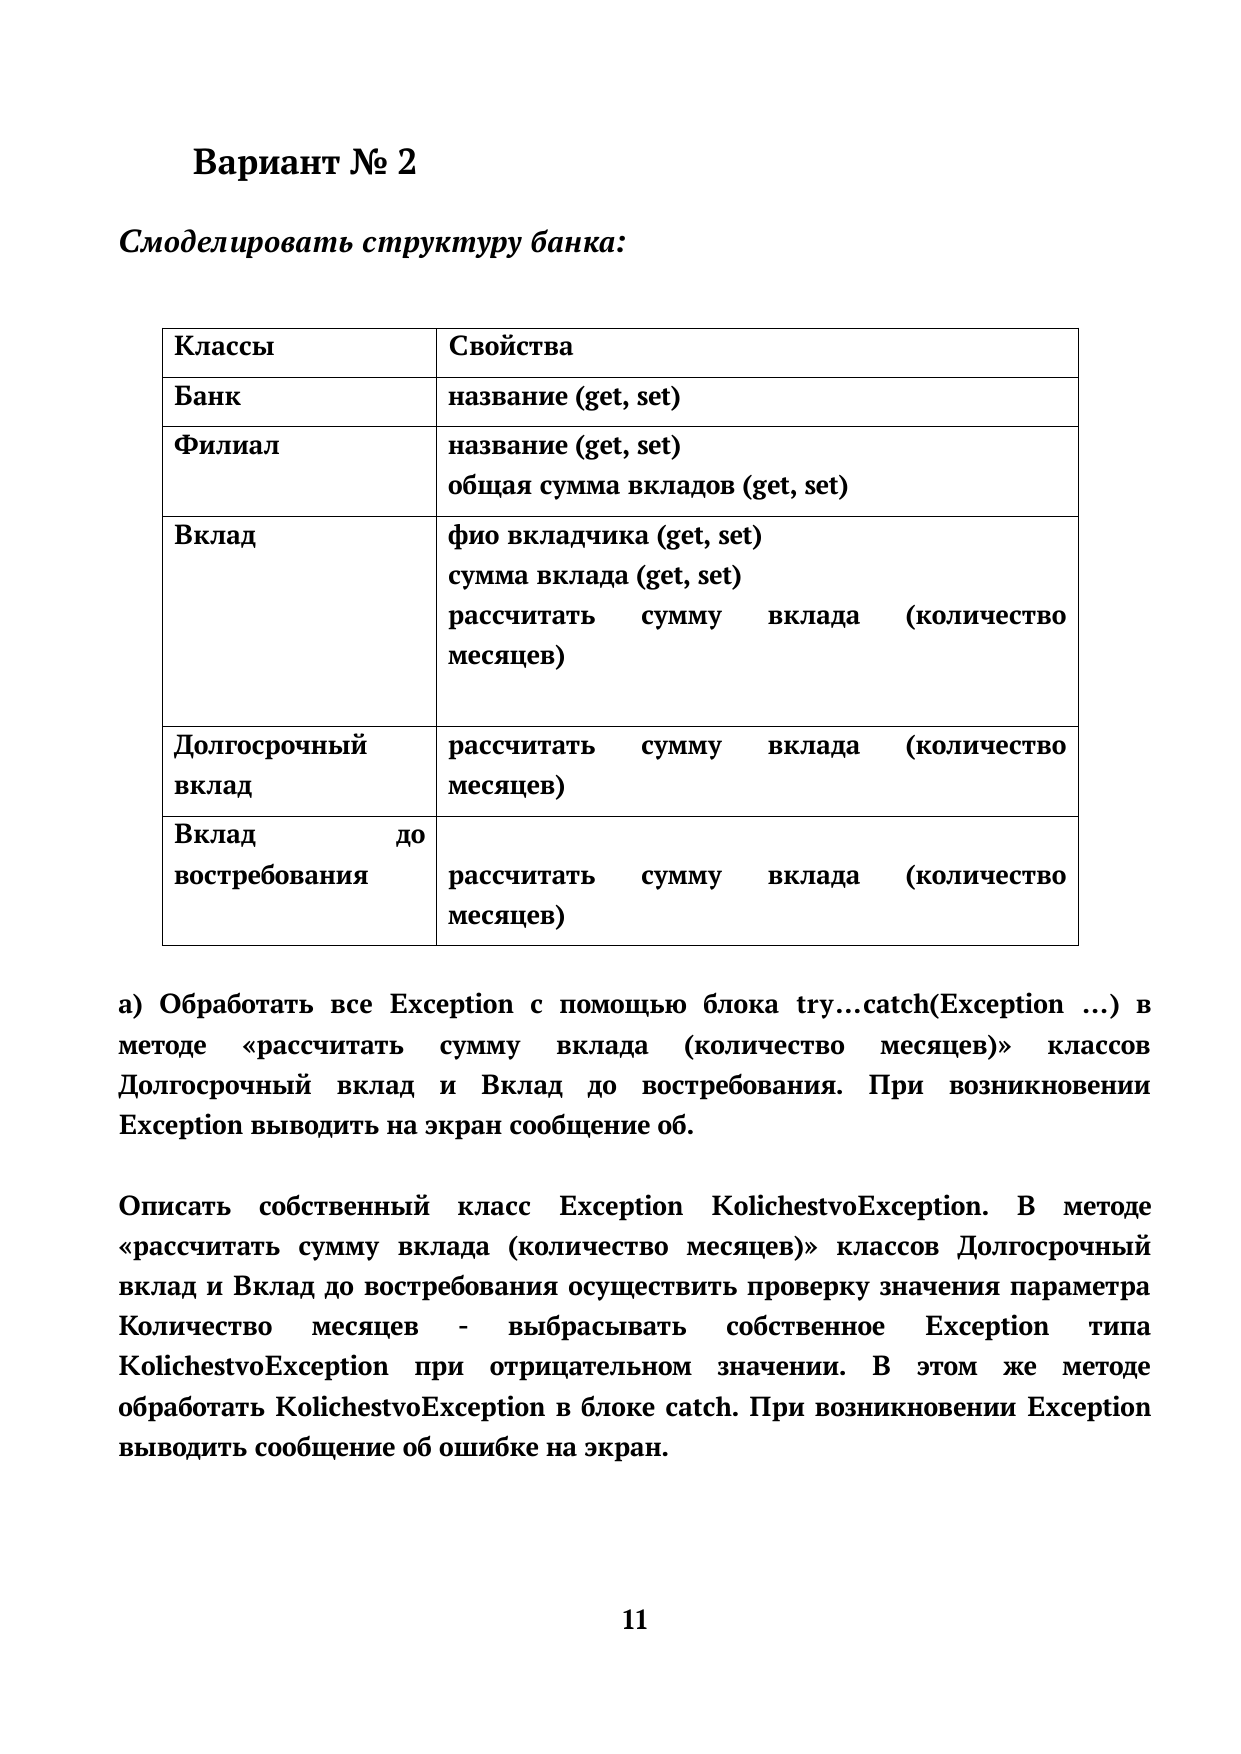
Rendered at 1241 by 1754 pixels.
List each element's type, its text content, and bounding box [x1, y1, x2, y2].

text Описать собственный класс Exception KolichestvoException. В методе «рассчитать сумму вклада (количество месяцев)» классов Долгосрочный вклад и Вклад до востребования осуществить проверку значения параметра Количество месяцев - выбрасывать собственное Exception типа KolichestvoException при отрицательном значении. В этом же методе обработать KolichestvoException в блоке catch. При возникновении Exception выводить сообщение об ошибке на экран. [118, 1188, 1152, 1462]
table_cell рассчитать сумму вклада (количество месяцев) [437, 727, 1078, 816]
table_cell Вклад до востребования [163, 817, 436, 945]
table_cell Банк [163, 378, 436, 426]
table_cell название (get, set) [437, 378, 1078, 426]
table_header Классы [163, 329, 436, 377]
table_cell название (get, set) общая сумма вкладов (get, set) [437, 427, 1078, 516]
table_cell Вклад [163, 517, 436, 726]
table_cell фио вкладчика (get, set) сумма вклада (get, set) рассчитать сумму вклада (количество месяцев) [437, 517, 1078, 726]
text а) Обработать все Exception с помощью блока try…catch(Exception …) в методе «рассчитать сумму вклада (количество месяцев)» классов Долгосрочный вклад и Вклад до востребования. При возникновении Exception выводить на экран сообщение об. [118, 987, 1152, 1141]
table_cell Филиал [163, 427, 436, 516]
subtitle Смоделировать структуру банка: [118, 221, 1152, 260]
subtitle Вариант № 2 [192, 139, 1152, 183]
table_cell Долгосрочный вклад [163, 727, 436, 816]
table_cell рассчитать сумму вклада (количество месяцев) [437, 817, 1078, 945]
table_header Свойства [437, 329, 1078, 377]
